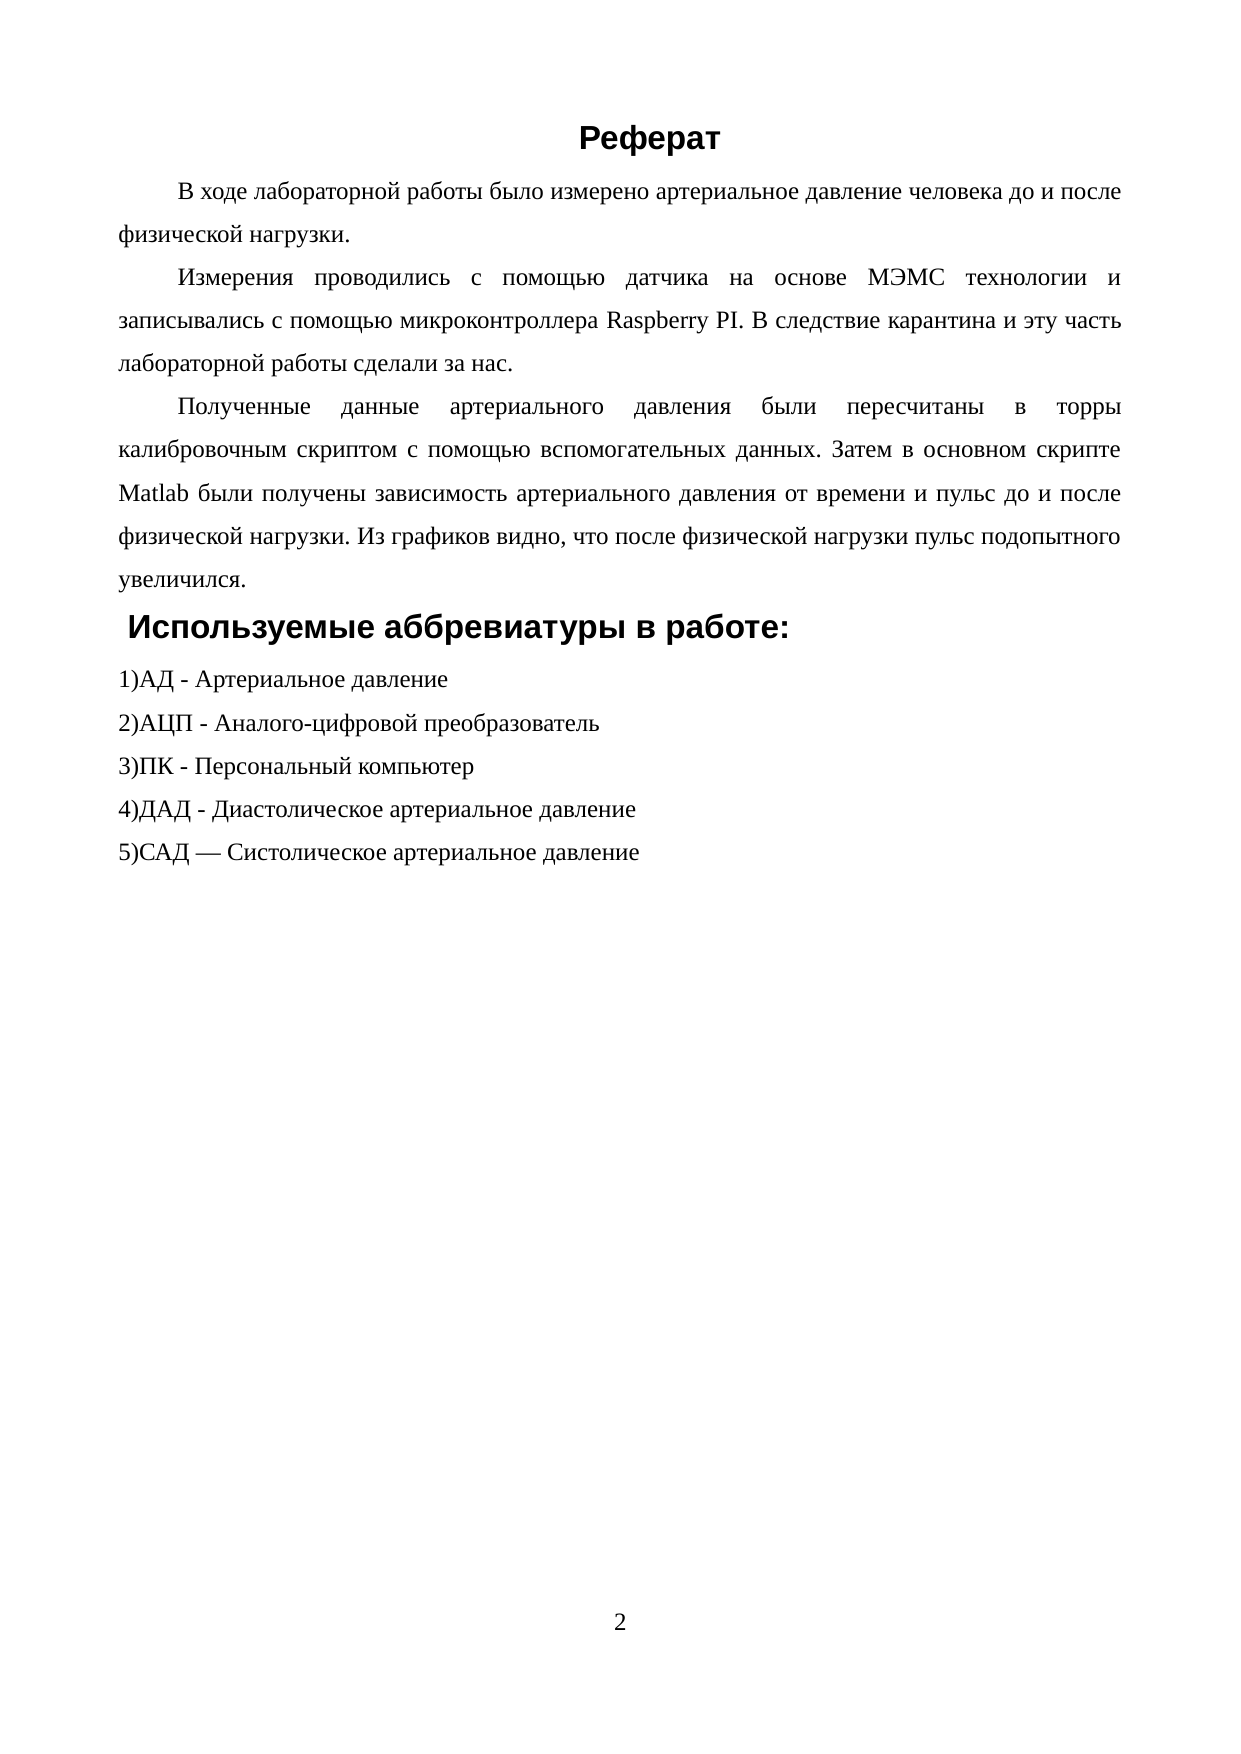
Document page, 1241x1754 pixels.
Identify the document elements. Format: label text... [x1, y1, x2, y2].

text В ходе лабораторной работы было измерено артериальное давление человека до и после физической нагрузки. [118, 176, 1122, 248]
text 3)ПК - Персональный компьютер [118, 751, 1122, 779]
text Измерения проводились с помощью датчика на основе МЭМС технологии и записывались с помощью микроконтроллера Raspberry PI. В следствие карантина и эту часть лабораторной работы сделали за нас. [118, 262, 1122, 377]
text 1)АД - Артериальное давление [118, 664, 1122, 693]
text Используемые аббревиатуры в работе: [118, 607, 1122, 645]
text Полученные данные артериального давления были пересчитаны в торры калибровочным скриптом с помощью вспомогательных данных. Затем в основном скрипте Matlab были получены зависимость артериального давления от времени и пульс до и после физической нагрузки. Из графиков видно, что после физической нагрузки пульс подопытного увеличился. [118, 391, 1122, 593]
subtitle Реферат [118, 118, 1122, 157]
text 4)ДАД - Диастолическое артериальное давление [118, 794, 1122, 823]
text 2)АЦП - Аналого-цифровой преобразователь [118, 708, 1122, 736]
text 5)САД — Систолическое артериальное давление [118, 837, 1122, 866]
